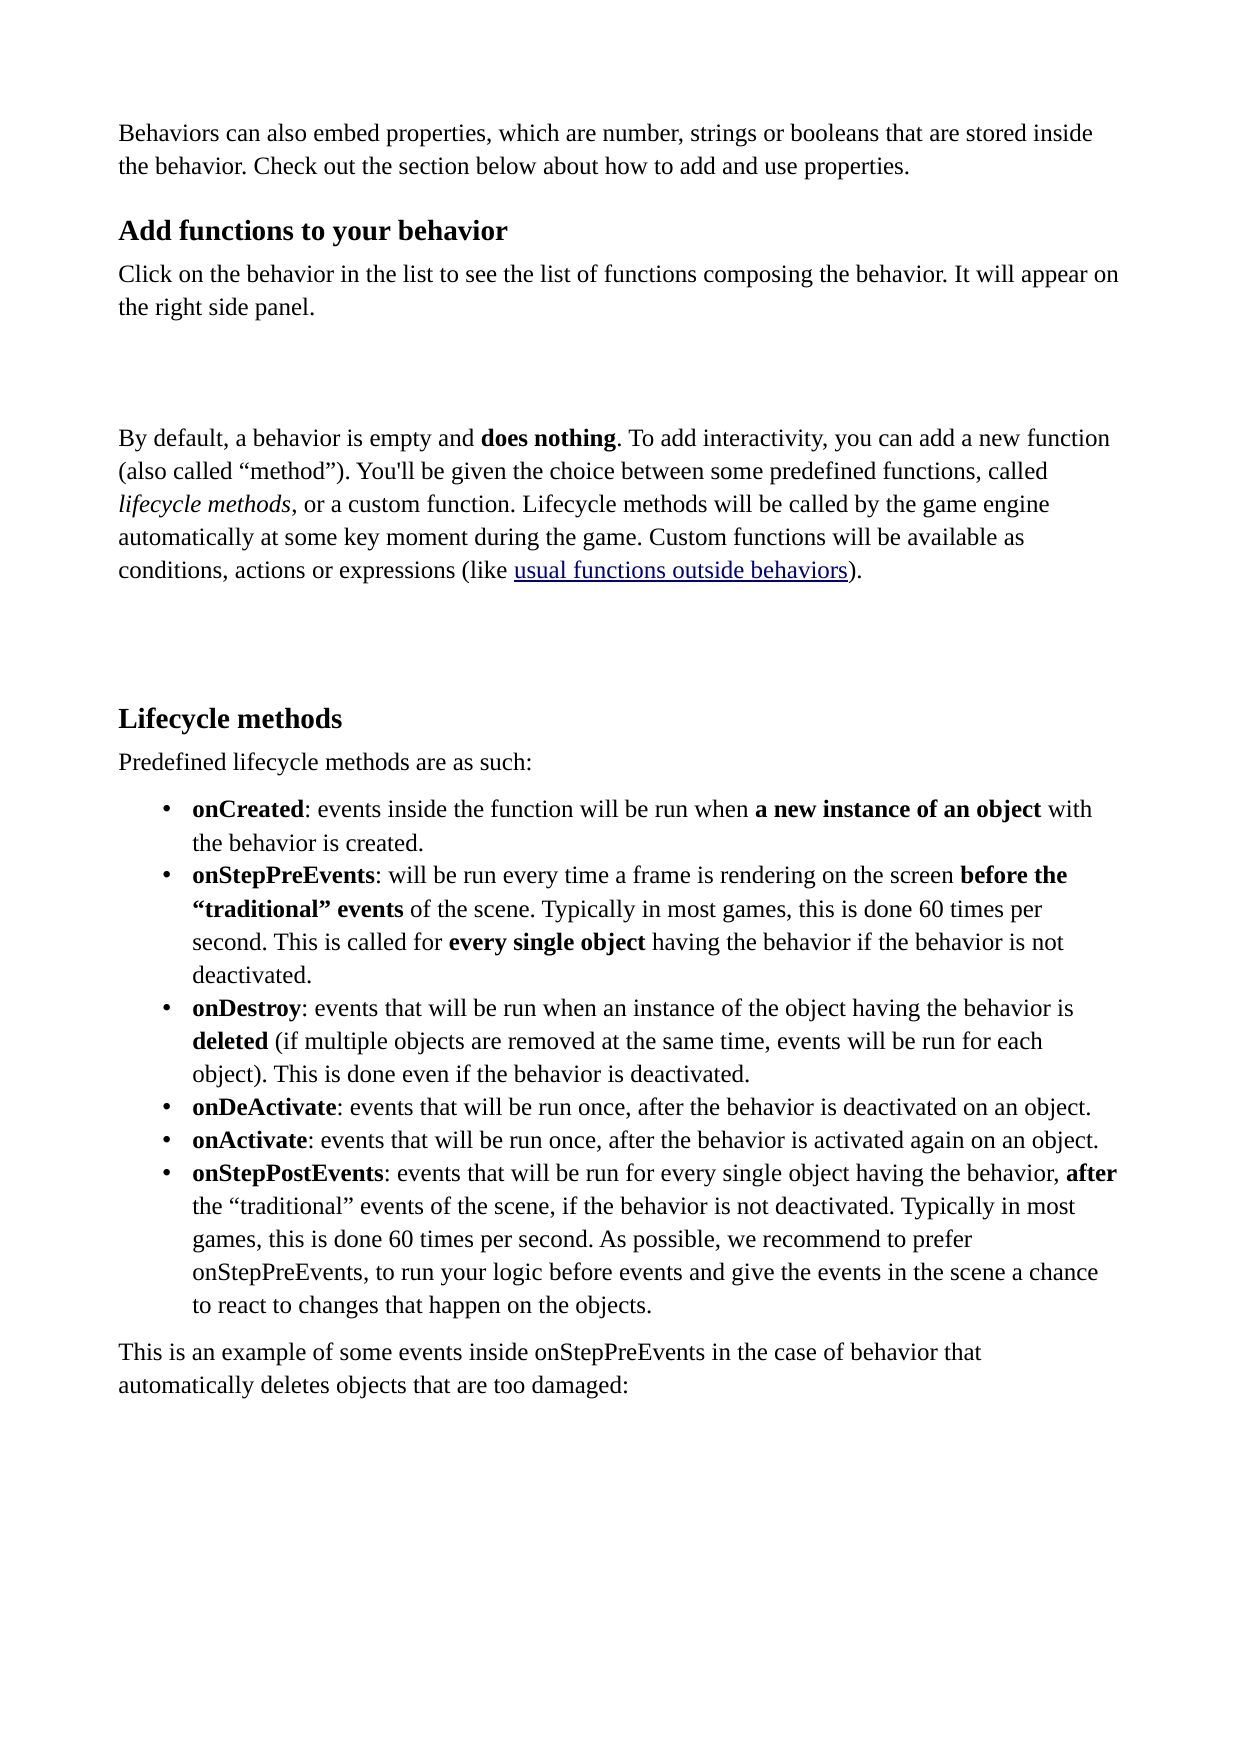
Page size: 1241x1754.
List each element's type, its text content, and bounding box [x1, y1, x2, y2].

subtitle Add functions to your behavior [118, 213, 1122, 247]
text Predefined lifecycle methods are as such: [118, 747, 1122, 776]
text Click on the behavior in the list to see the list of functions composing the behavior. It will appear on the right side panel. [118, 259, 1122, 321]
list onDeActivate: events that will be run once, after the behavior is deactivated on an object. [162, 1092, 1122, 1121]
list onDestroy: events that will be run when an instance of the object having the behavior is deleted (if multiple objects are removed at the same time, events will be run for each object). This is done even if the behavior is deactivated. [162, 993, 1122, 1087]
text By default, a behavior is empty and does nothing. To add interactivity, you can add a new function (also called “method”). You'll be given the choice between some predefined functions, called lifecycle methods, or a custom function. Lifecycle methods will be called by the game engine automatically at some key moment during the game. Custom functions will be available as conditions, actions or expressions (like usual functions outside behaviors). [118, 423, 1122, 584]
list onStepPreEvents: will be run every time a frame is rendering on the screen before the “traditional” events of the scene. Typically in most games, this is done 60 times per second. This is called for every single object having the behavior if the behavior is not deactivated. [162, 861, 1122, 988]
list onCreated: events inside the function will be run when a new instance of an object with the behavior is created. [162, 794, 1122, 856]
subtitle Lifecycle methods [118, 701, 1122, 734]
text Behaviors can also embed properties, which are number, strings or booleans that are stored inside the behavior. Check out the section below about how to add and use properties. [118, 118, 1122, 180]
text This is an example of some events inside onStepPreEvents in the case of behavior that automatically deletes objects that are too damaged: [118, 1337, 1122, 1399]
list onActivate: events that will be run once, after the behavior is activated again on an object. [162, 1125, 1122, 1153]
list onStepPostEvents: events that will be run for every single object having the behavior, after the “traditional” events of the scene, if the behavior is not deactivated. Typically in most games, this is done 60 times per second. As possible, we recommend to prefer onStepPreEvents, to run your logic before events and give the events in the scene a chance to react to changes that happen on the objects. [162, 1158, 1122, 1319]
